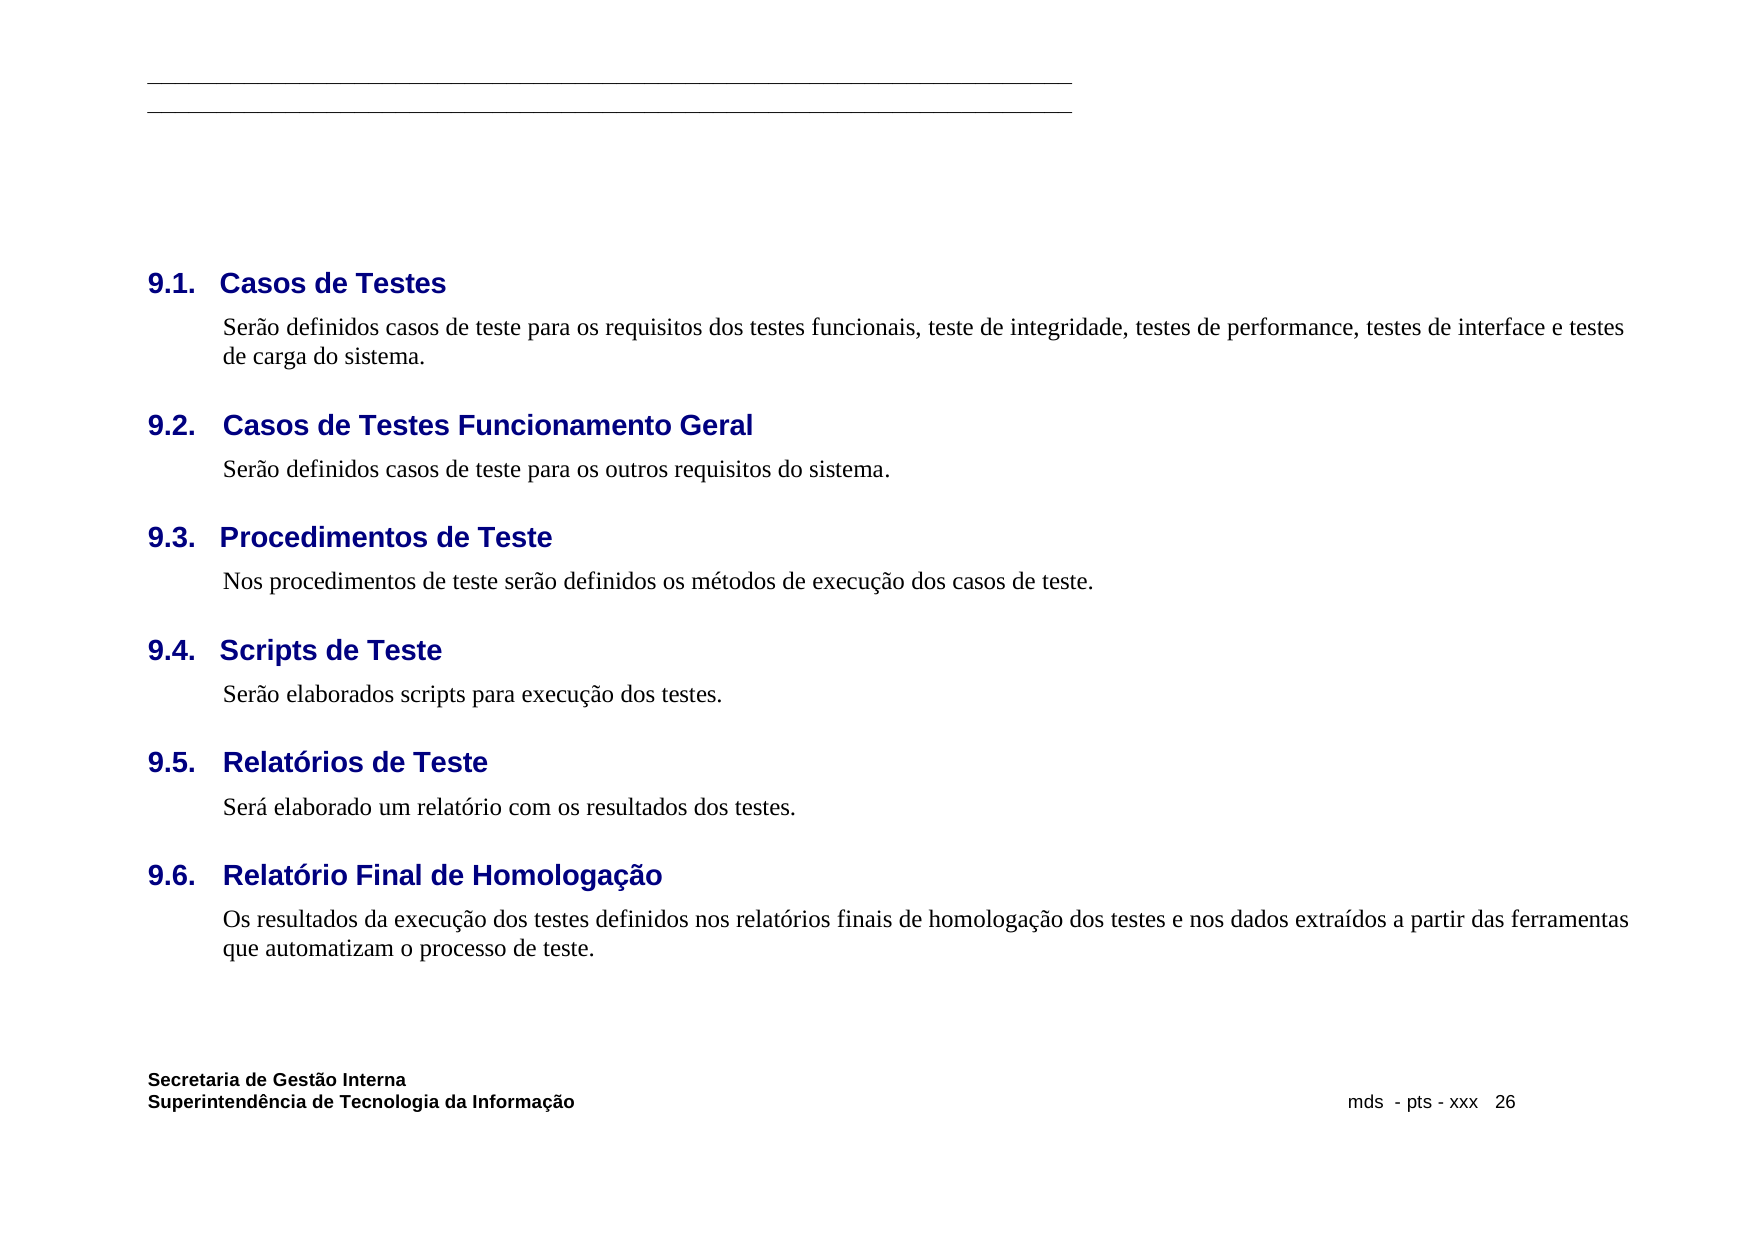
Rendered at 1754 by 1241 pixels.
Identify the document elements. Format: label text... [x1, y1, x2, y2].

subtitle 9.3. Procedimentos de Teste [148, 520, 1642, 554]
text Serão elaborados scripts para execução dos testes. [223, 679, 1642, 708]
text Os resultados da execução dos testes definidos nos relatórios finais de homologação dos testes e nos dados extraídos a partir das ferramentas que automatizam o processo de teste. [223, 904, 1642, 962]
text Será elaborado um relatório com os resultados dos testes. [223, 791, 1642, 820]
text Nos procedimentos de teste serão definidos os métodos de execução dos casos de teste. [223, 566, 1642, 595]
subtitle 9.1. Casos de Testes [148, 266, 1642, 299]
subtitle 9.5. Relatórios de Teste [148, 745, 1642, 779]
text Serão definidos casos de teste para os requisitos dos testes funcionais, teste de integridade, testes de performance, testes de interface e testes de carga do sistema. [223, 312, 1642, 370]
subtitle 9.2. Casos de Testes Funcionamento Geral [148, 407, 1642, 441]
subtitle 9.6. Relatório Final de Homologação [148, 858, 1642, 891]
subtitle 9.4. Scripts de Teste [148, 633, 1642, 666]
text Serão definidos casos de teste para os outros requisitos do sistema. [223, 453, 1642, 483]
